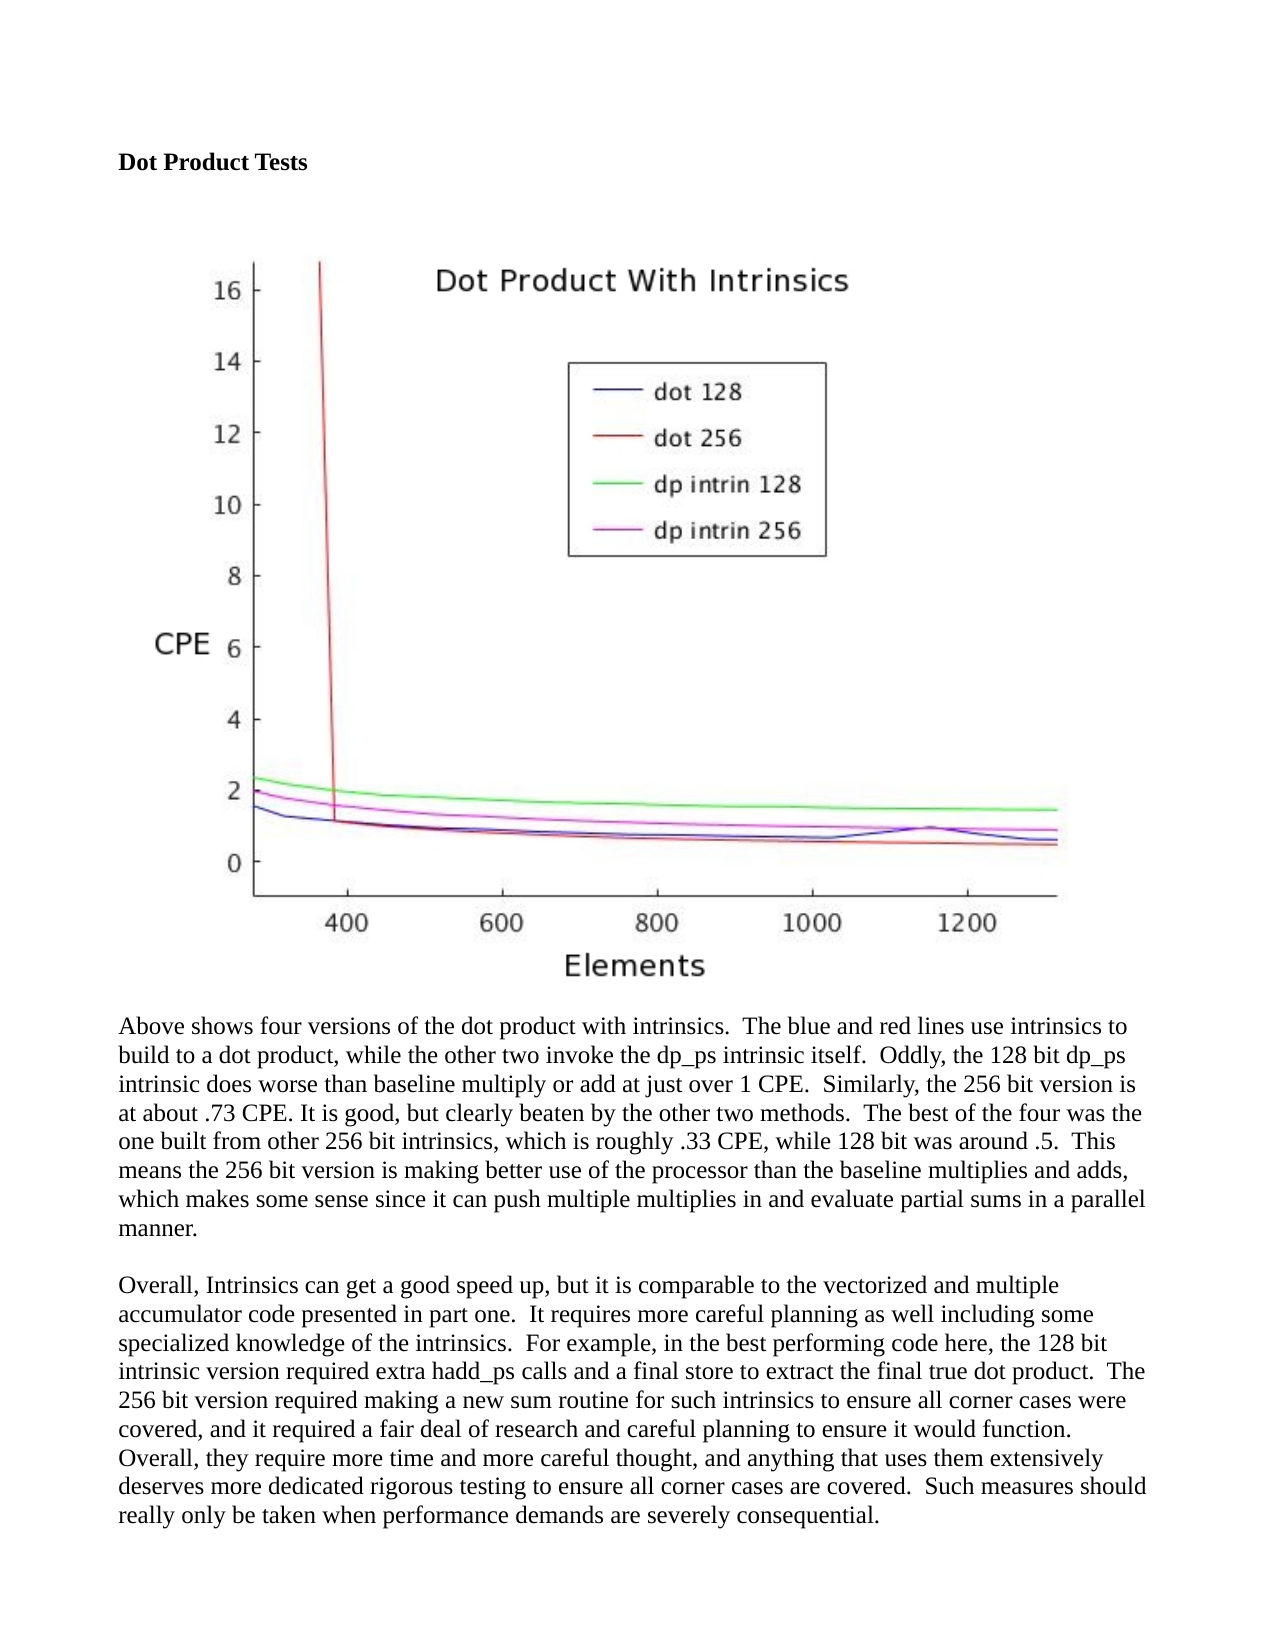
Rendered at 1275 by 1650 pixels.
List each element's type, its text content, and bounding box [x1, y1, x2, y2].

text Overall, Intrinsics can get a good speed up, but it is comparable to the vectorized and multiple accumulator code presented in part one. It requires more careful planning as well including some specialized knowledge of the intrinsics. For example, in the best performing code here, the 128 bit intrinsic version required extra hadd_ps calls and a final store to extract the final true dot product. The 256 bit version required making a new sum routine for such intrinsics to ensure all corner cases were covered, and it required a fair deal of research and careful planning to ensure it would function. Overall, they require more time and more careful thought, and anything that uses them extensively deserves more dedicated rigorous testing to ensure all corner cases are covered. Such measures should really only be taken when performance demands are severely consequential. [118, 1270, 1157, 1529]
text Above shows four versions of the dot product with intrinsics. The blue and red lines use intrinsics to build to a dot product, while the other two invoke the dp_ps intrinsic itself. Oddly, the 128 bit dp_ps intrinsic does worse than baseline multiply or add at just over 1 CPE. Similarly, the 256 bit version is at about .73 CPE. It is good, but clearly beaten by the other two methods. The best of the four was the one built from other 256 bit intrinsics, which is roughly .33 CPE, while 128 bit was around .5. This means the 256 bit version is making better use of the processor than the baseline multiplies and adds, which makes some sense since it can push multiple multiplies in and evaluate partial sums in a parallel manner. [118, 1011, 1157, 1241]
text Dot Product Tests [118, 147, 1157, 176]
picture [118, 204, 1157, 983]
